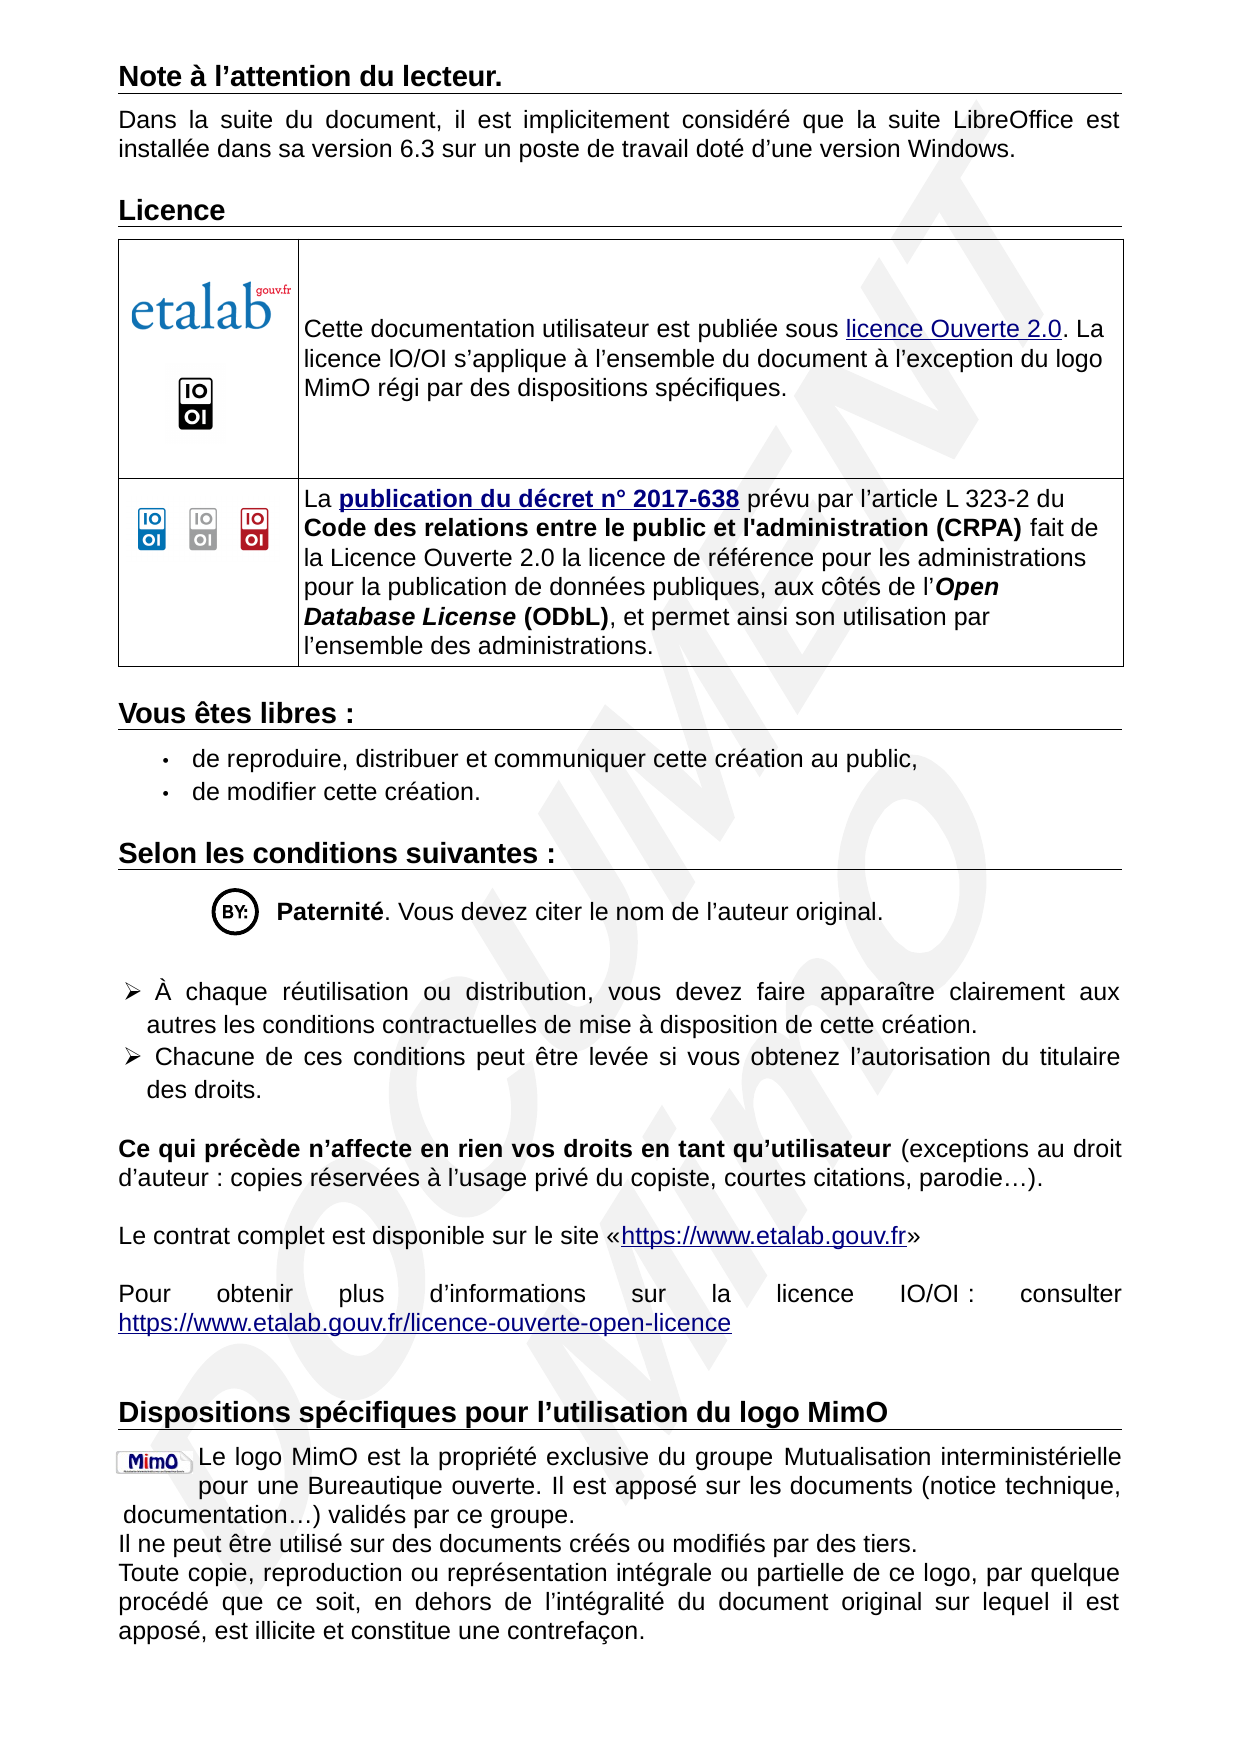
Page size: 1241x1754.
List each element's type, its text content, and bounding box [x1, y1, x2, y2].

picture [131, 253, 291, 354]
table_header Cette documentation utilisateur est publiée sous licence Ouverte 2.0. La licence lO/OI s’applique à l’ensemble du document à l’exception du logo MimO régi par des dispositions spécifiques. [299, 240, 1123, 478]
text Toute copie, reproduction ou représentation intégrale ou partielle de ce logo, par quelque procédé que ce soit, en dehors de l’intégralité du document original sur lequel il est apposé, est illicite et constitue une contrefaçon. [118, 1558, 1122, 1645]
picture [164, 363, 227, 444]
text Licence [118, 192, 1122, 226]
list de reproduire, distribuer et communiquer cette création au public, [162, 742, 1122, 774]
list À chaque réutilisation ou distribution, vous devez faire apparaître clairement aux autres les conditions contractuelles de mise à disposition de cette création. [123, 975, 1122, 1040]
text Ce qui précède n’affecte en rien vos droits en tant qu’utilisateur (exceptions au droit d’auteur : copies réservées à l’usage privé du copiste, courtes citations, parodie…). [118, 1134, 1122, 1192]
table_header [200, 882, 270, 942]
table_cell La publication du décret n° 2017-638 prévu par l’article L 323-2 du Code des relations entre le public et l'administration (CRPA) fait de la Licence Ouverte 2.0 la licence de référence pour les administrations pour la publication de données publiques, aux côtés de l’Open Database License (ODbL), et permet ainsi son utilisation par l’ensemble des administrations. [299, 479, 1123, 666]
text Dans la suite du document, il est implicitement considéré que la suite LibreOffice est installée dans sa version 6.3 sur un poste de travail doté d’une version Windows. [118, 105, 1122, 163]
table_header [119, 240, 298, 478]
text Le contrat complet est disponible sur le site «https://www.etalab.gouv.fr» [118, 1221, 1122, 1250]
text Vous êtes libres : [118, 696, 1122, 729]
text Le logo MimO est la propriété exclusive du groupe Mutualisation interministérielle pour une Bureautique ouverte. Il est apposé sur les documents (notice technique, documentation…) validés par ce groupe. [123, 1441, 1122, 1529]
picture [126, 496, 280, 562]
text Selon les conditions suivantes : [118, 836, 1122, 869]
picture [115, 1451, 194, 1474]
table_cell [119, 479, 298, 666]
table_header Paternité. Vous devez citer le nom de l’auteur original. [270, 882, 1120, 942]
text Il ne peut être utilisé sur des documents créés ou modifiés par des tiers. [118, 1529, 1122, 1558]
list Chacune de ces conditions peut être levée si vous obtenez l’autorisation du titulaire des droits. [123, 1040, 1122, 1105]
list de modifier cette création. [162, 774, 1122, 807]
text Pour obtenir plus d’informations sur la licence IO/OI : consulter https://www.etalab.gouv.fr/licence-ouverte-open-licence [118, 1279, 1122, 1337]
text Dispositions spécifiques pour l’utilisation du logo MimO [118, 1395, 1122, 1429]
text Note à l’attention du lecteur. [118, 59, 1122, 93]
